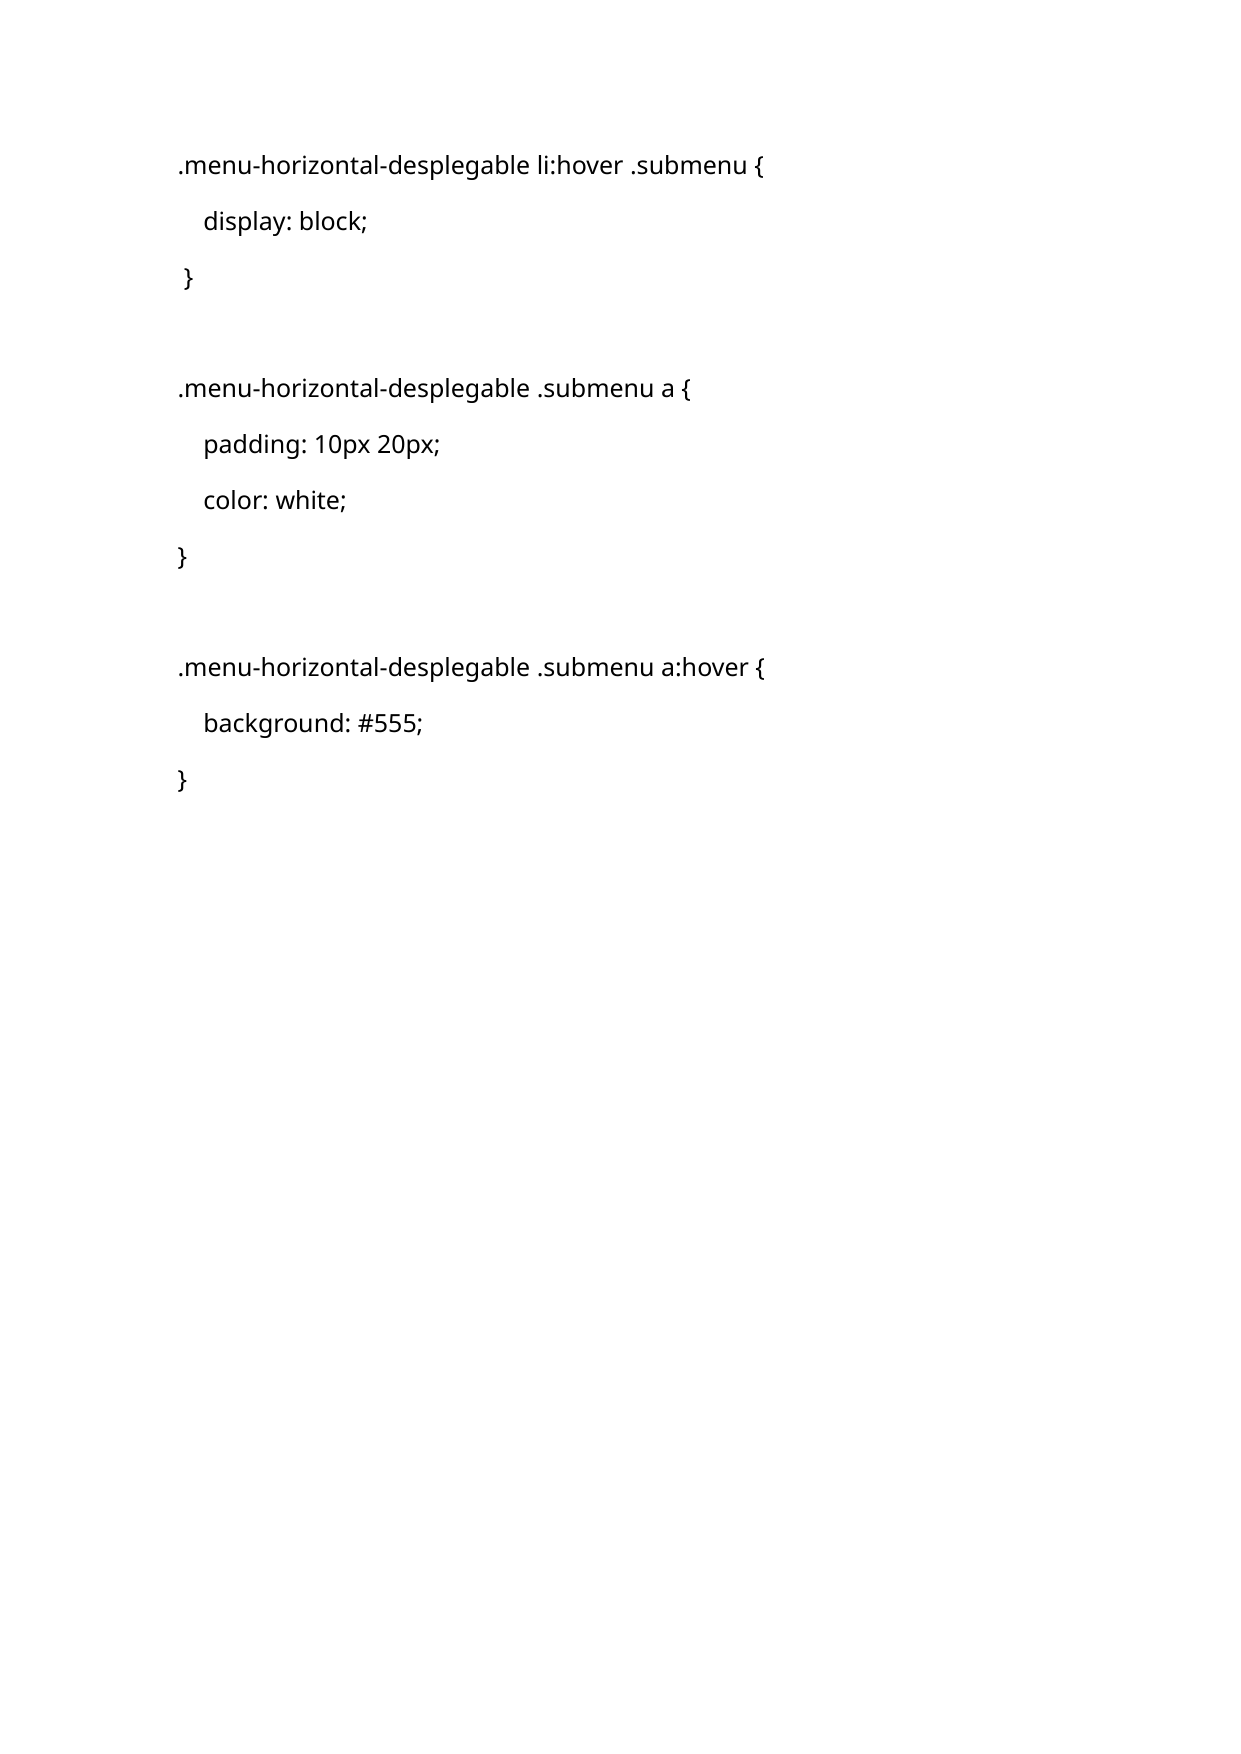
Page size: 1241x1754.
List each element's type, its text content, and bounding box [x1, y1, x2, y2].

text } [177, 762, 1063, 796]
text background: #555; [177, 706, 1063, 740]
text color: white; [177, 483, 1063, 517]
text .menu-horizontal-desplegable .submenu a:hover { [177, 650, 1063, 684]
text .menu-horizontal-desplegable li:hover .submenu { [177, 148, 1063, 182]
text padding: 10px 20px; [177, 427, 1063, 461]
text } [177, 259, 1063, 293]
text display: block; [177, 203, 1063, 237]
text .menu-horizontal-desplegable .submenu a { [177, 371, 1063, 405]
text } [177, 538, 1063, 572]
